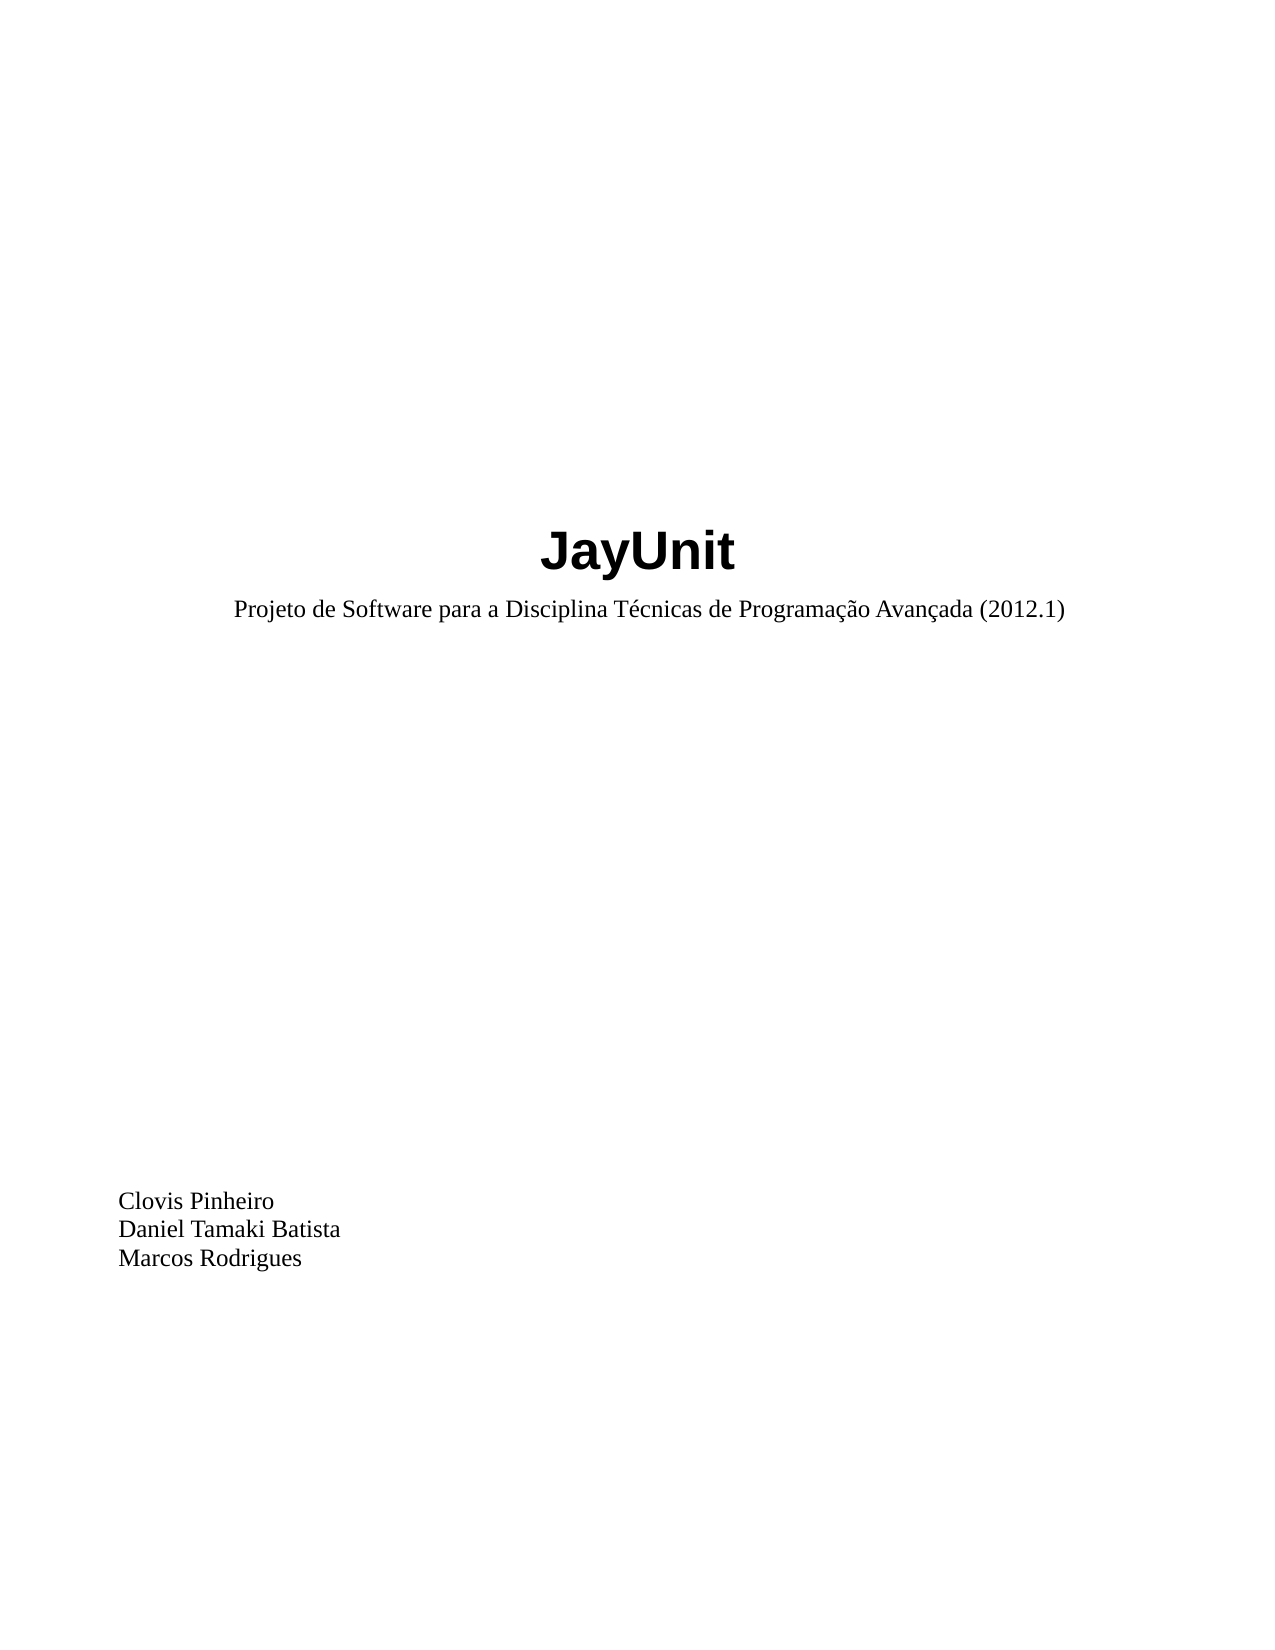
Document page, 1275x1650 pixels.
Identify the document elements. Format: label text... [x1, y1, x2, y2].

subtitle JayUnit [118, 519, 1157, 581]
text Clovis Pinheiro [118, 1186, 1157, 1214]
text Marcos Rodrigues [118, 1243, 1157, 1272]
text Projeto de Software para a Disciplina Técnicas de Programação Avançada (2012.1) [118, 594, 1157, 622]
text Daniel Tamaki Batista [118, 1214, 1157, 1243]
